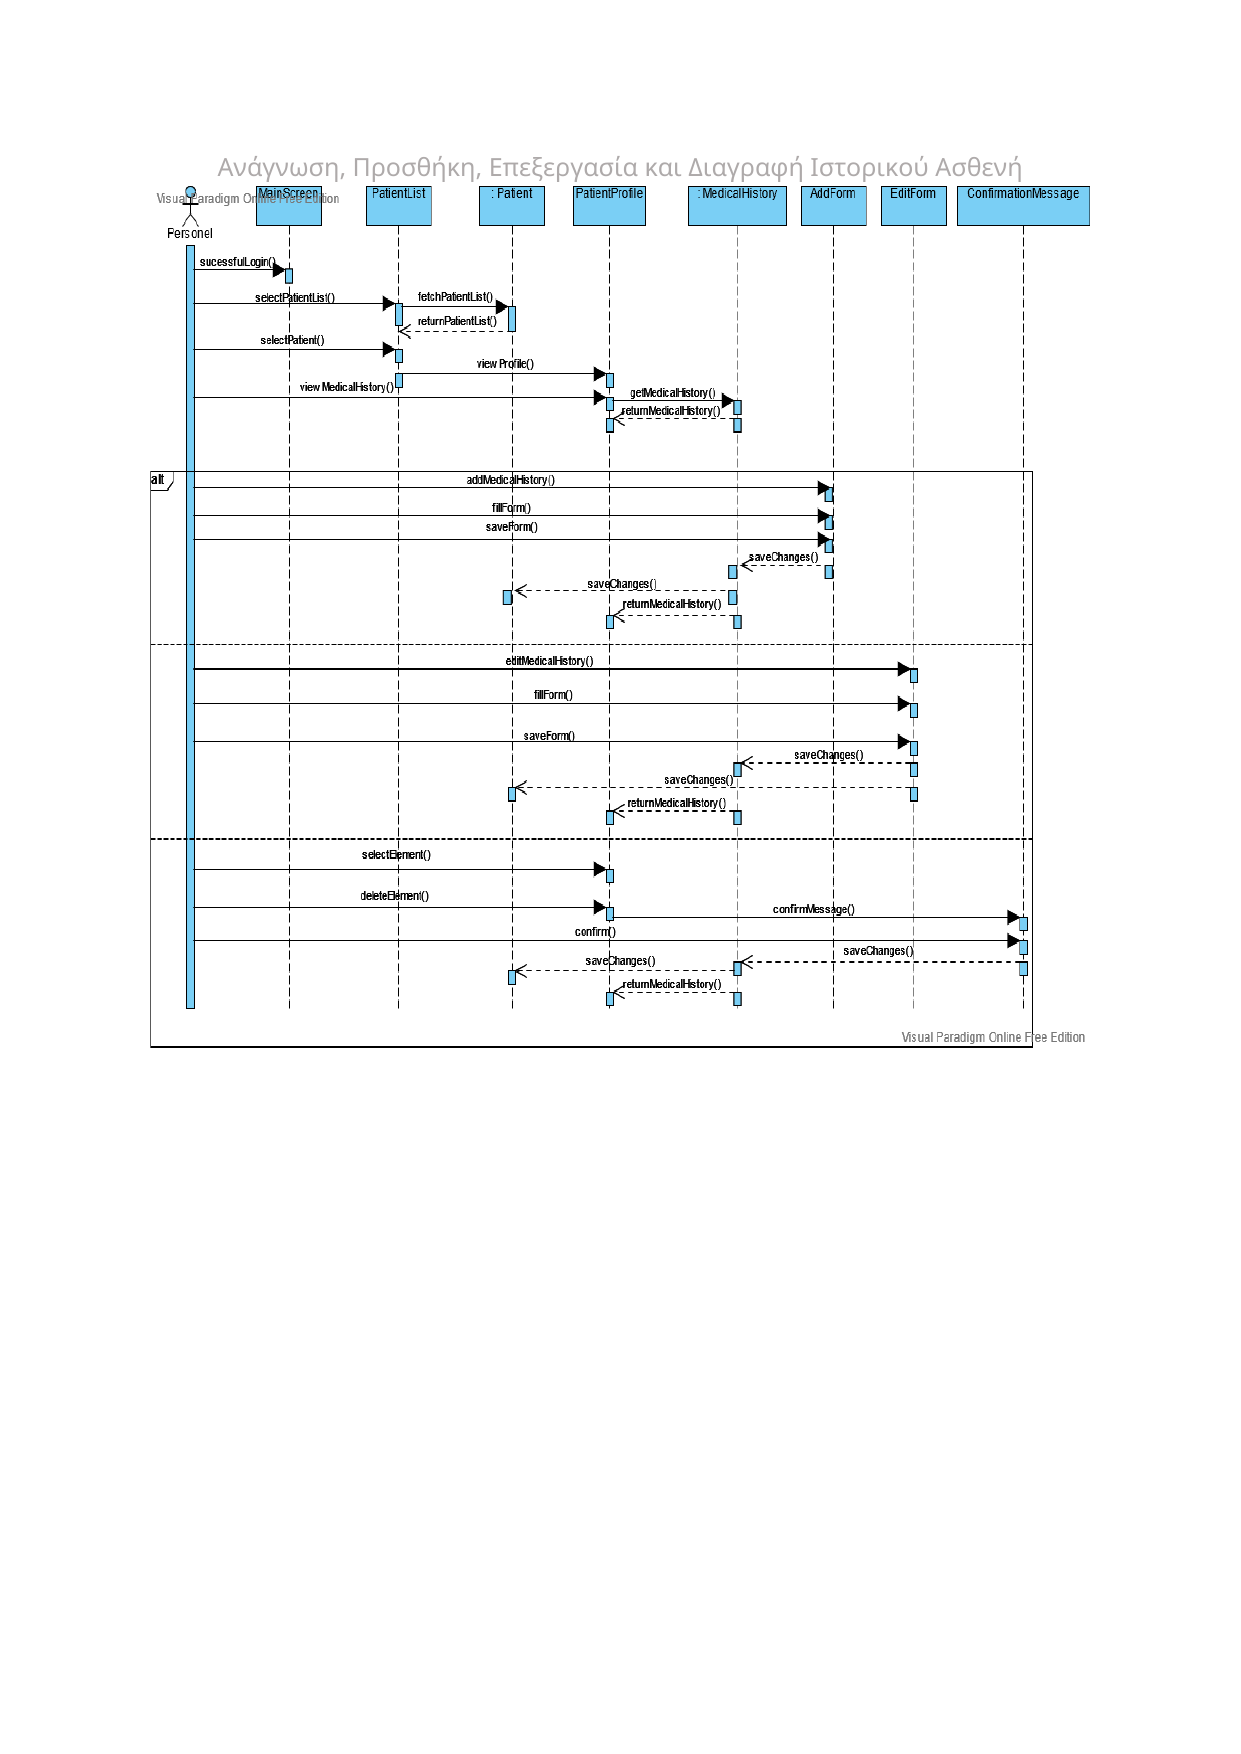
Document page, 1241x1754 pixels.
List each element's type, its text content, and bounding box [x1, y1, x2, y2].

text Ανάγνωση, Προσθήκη, Επεξεργασία και Διαγραφή Ιστορικού Ασθενή [150, 150, 1090, 186]
picture [150, 186, 1090, 1048]
